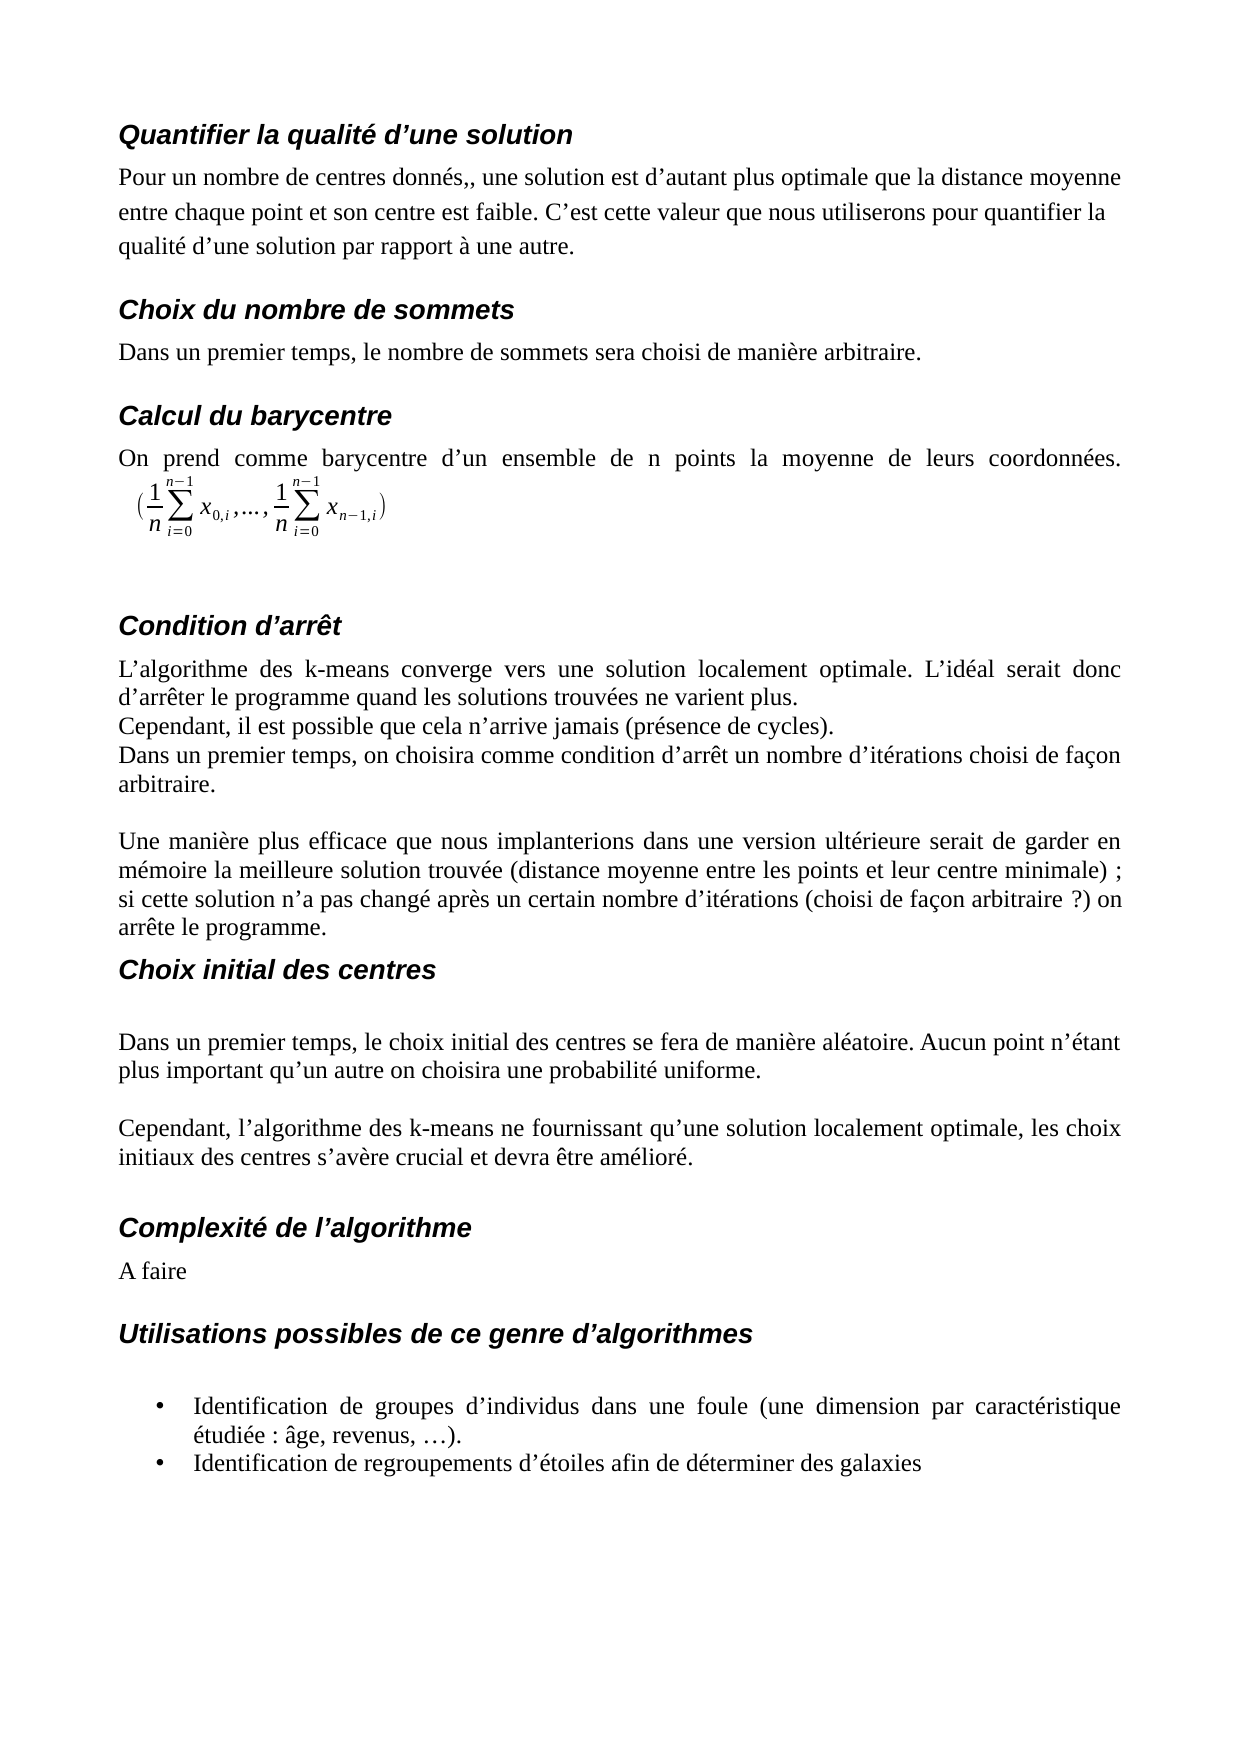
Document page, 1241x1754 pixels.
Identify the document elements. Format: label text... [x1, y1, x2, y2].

subtitle Condition d’arrêt [118, 609, 1122, 641]
text On prend comme barycentre d’un ensemble de n points la moyenne de leurs coordonnées. [118, 443, 1122, 539]
subtitle Utilisations possibles de ce genre d’algorithmes [118, 1318, 1122, 1350]
subtitle Choix initial des centres [118, 954, 1122, 986]
subtitle Calcul du barycentre [118, 399, 1122, 431]
text A faire [118, 1256, 1122, 1285]
list Identification de groupes d’individus dans une foule (une dimension par caractéristique étudiée : âge, revenus, …). [156, 1391, 1122, 1448]
text Une manière plus efficace que nous implanterions dans une version ultérieure serait de garder en mémoire la meilleure solution trouvée (distance moyenne entre les points et leur centre minimale) ; si cette solution n’a pas changé après un certain nombre d’itérations (choisi de façon arbitraire ?) on arrête le programme. [118, 826, 1122, 941]
subtitle Quantifier la qualité d’une solution [118, 118, 1122, 150]
text Cependant, il est possible que cela n’arrive jamais (présence de cycles). [118, 711, 1122, 740]
subtitle Choix du nombre de sommets [118, 293, 1122, 325]
text Pour un nombre de centres donnés,, une solution est d’autant plus optimale que la distance moyenne entre chaque point et son centre est faible. C’est cette valeur que nous utiliserons pour quantifier la qualité d’une solution par rapport à une autre. [118, 162, 1122, 260]
text Cependant, l’algorithme des k-means ne fournissant qu’une solution localement optimale, les choix initiaux des centres s’avère crucial et devra être amélioré. [118, 1113, 1122, 1171]
subtitle Complexité de l’algorithme [118, 1212, 1122, 1244]
text L’algorithme des k-means converge vers une solution localement optimale. L’idéal serait donc d’arrêter le programme quand les solutions trouvées ne varient plus. [118, 654, 1122, 711]
text Dans un premier temps, on choisira comme condition d’arrêt un nombre d’itérations choisi de façon arbitraire. [118, 740, 1122, 797]
text Dans un premier temps, le choix initial des centres se fera de manière aléatoire. Aucun point n’étant plus important qu’un autre on choisira une probabilité uniforme. [118, 1027, 1122, 1084]
text Dans un premier temps, le nombre de sommets sera choisi de manière arbitraire. [118, 337, 1122, 366]
list Identification de regroupements d’étoiles afin de déterminer des galaxies [156, 1448, 1122, 1477]
